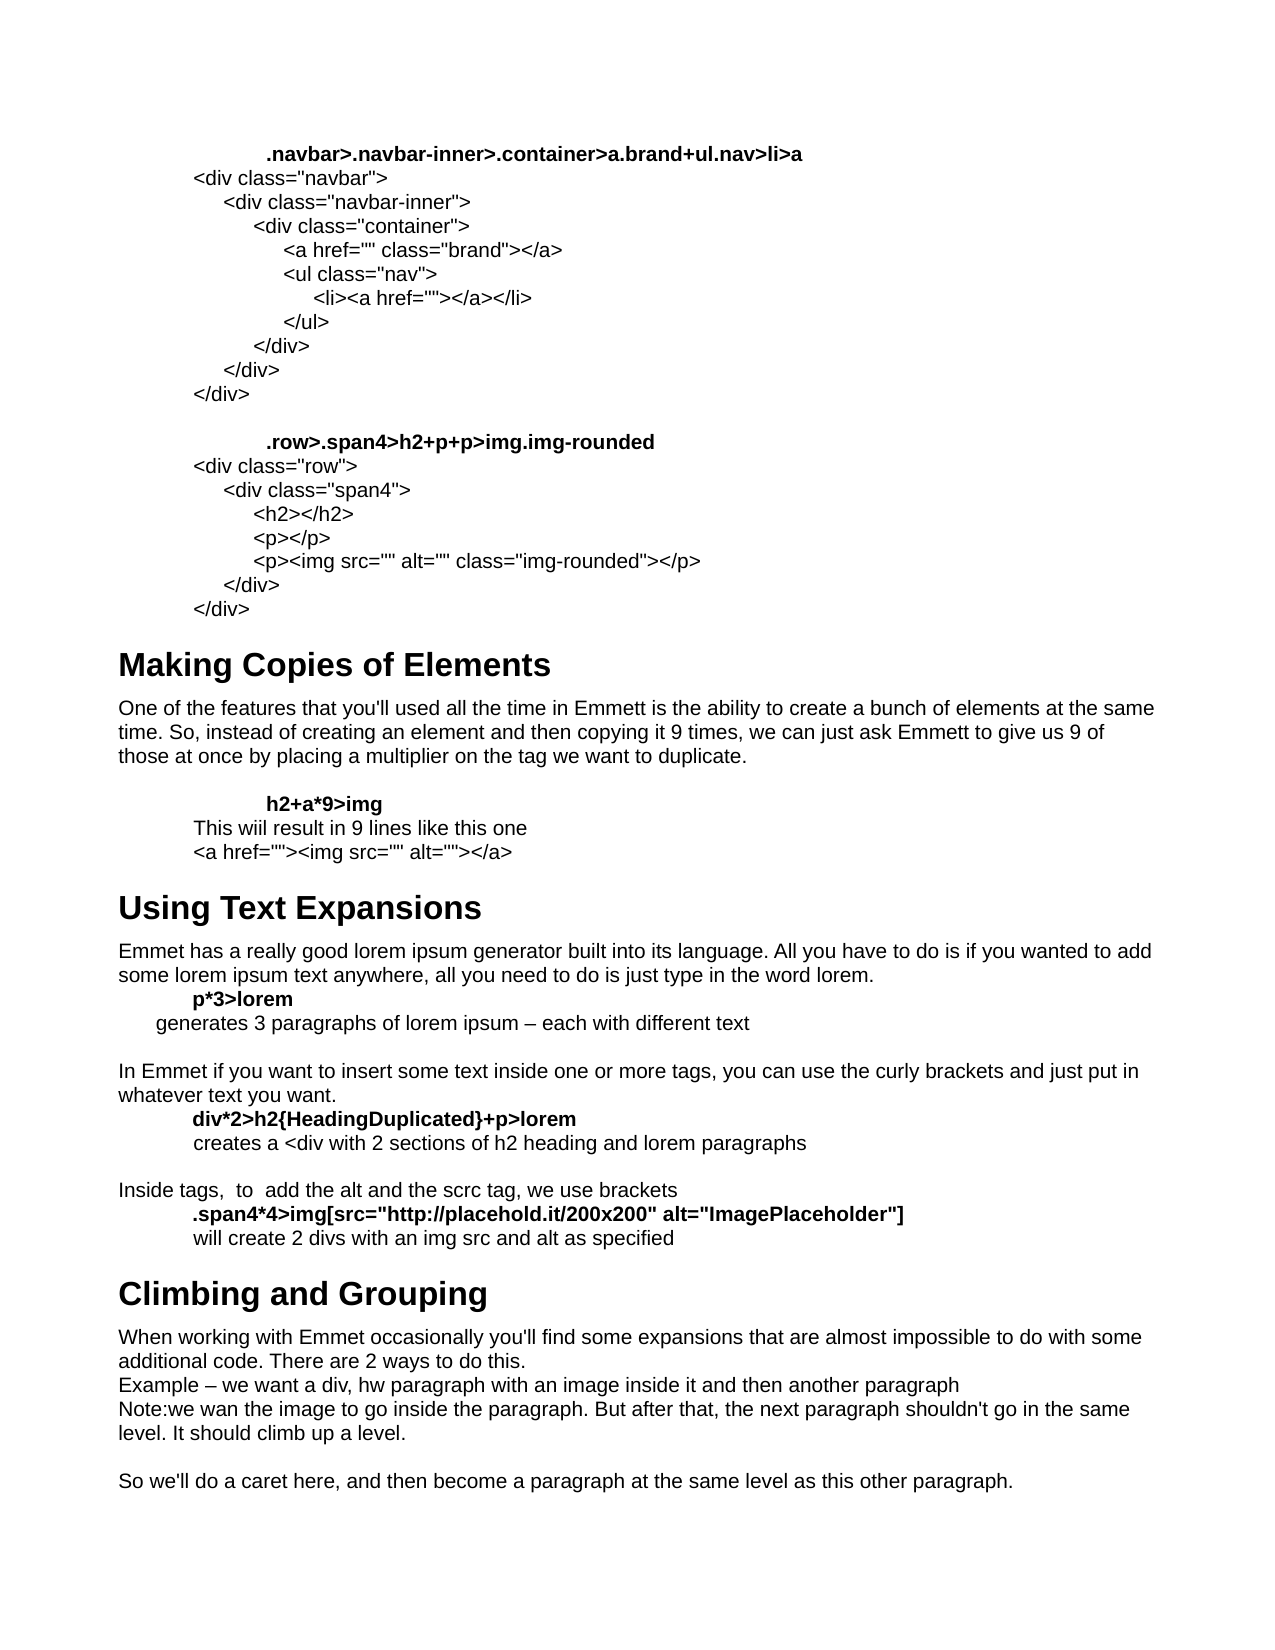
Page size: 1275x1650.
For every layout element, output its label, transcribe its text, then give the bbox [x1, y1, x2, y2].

text Inside tags, to add the alt and the scrc tag, we use brackets [118, 1178, 1157, 1202]
subtitle Making Copies of Elements [118, 645, 1157, 684]
text </div> [118, 358, 1157, 382]
text </ul> [118, 310, 1157, 334]
text This wiil result in 9 lines like this one [118, 816, 1157, 840]
text </div> [118, 597, 1157, 621]
text p*3>lorem [118, 987, 1157, 1011]
text .navbar>.navbar-inner>.container>a.brand+ul.nav>li>a [118, 142, 1157, 166]
text In Emmet if you want to insert some text inside one or more tags, you can use the curly brackets and just put in whatever text you want. [118, 1058, 1157, 1106]
text <ul class="nav"> [118, 262, 1157, 286]
text generates 3 paragraphs of lorem ipsum – each with different text [118, 1011, 1157, 1034]
text h2+a*9>img [118, 792, 1157, 816]
text will create 2 divs with an img src and alt as specified [118, 1226, 1157, 1250]
text </div> [118, 334, 1157, 358]
text Example – we want a div, hw paragraph with an image inside it and then another paragraph [118, 1373, 1157, 1397]
text Note:we wan the image to go inside the paragraph. But after that, the next paragraph shouldn't go in the same level. It should climb up a level. [118, 1397, 1157, 1445]
text <div class="row"> [118, 453, 1157, 477]
text <h2></h2> [118, 501, 1157, 525]
text </div> [118, 382, 1157, 406]
text <li><a href=""></a></li> [118, 286, 1157, 310]
subtitle Climbing and Grouping [118, 1274, 1157, 1313]
text <a href=""><img src="" alt=""></a> [118, 840, 1157, 864]
text <div class="navbar-inner"> [118, 190, 1157, 214]
text creates a <div with 2 sections of h2 heading and lorem paragraphs [118, 1130, 1157, 1154]
subtitle Using Text Expansions [118, 888, 1157, 926]
text <p><img src="" alt="" class="img-rounded"></p> [118, 549, 1157, 573]
text So we'll do a caret here, and then become a paragraph at the same level as this other paragraph. [118, 1469, 1157, 1493]
text <div class="container"> [118, 214, 1157, 238]
text <div class="span4"> [118, 477, 1157, 501]
text </div> [118, 573, 1157, 597]
text <div class="navbar"> [118, 166, 1157, 190]
text <p></p> [118, 525, 1157, 549]
text One of the features that you'll used all the time in Emmett is the ability to create a bunch of elements at the same time. So, instead of creating an element and then copying it 9 times, we can just ask Emmett to give us 9 of those at once by placing a multiplier on the tag we want to duplicate. [118, 696, 1157, 768]
text When working with Emmet occasionally you'll find some expansions that are almost impossible to do with some additional code. There are 2 ways to do this. [118, 1325, 1157, 1373]
text .span4*4>img[src="http://placehold.it/200x200" alt="ImagePlaceholder"] [118, 1202, 1157, 1226]
text <a href="" class="brand"></a> [118, 238, 1157, 262]
text div*2>h2{HeadingDuplicated}+p>lorem [118, 1106, 1157, 1130]
text Emmet has a really good lorem ipsum generator built into its language. All you have to do is if you wanted to add some lorem ipsum text anywhere, all you need to do is just type in the word lorem. [118, 939, 1157, 987]
text .row>.span4>h2+p+p>img.img-rounded [118, 429, 1157, 453]
